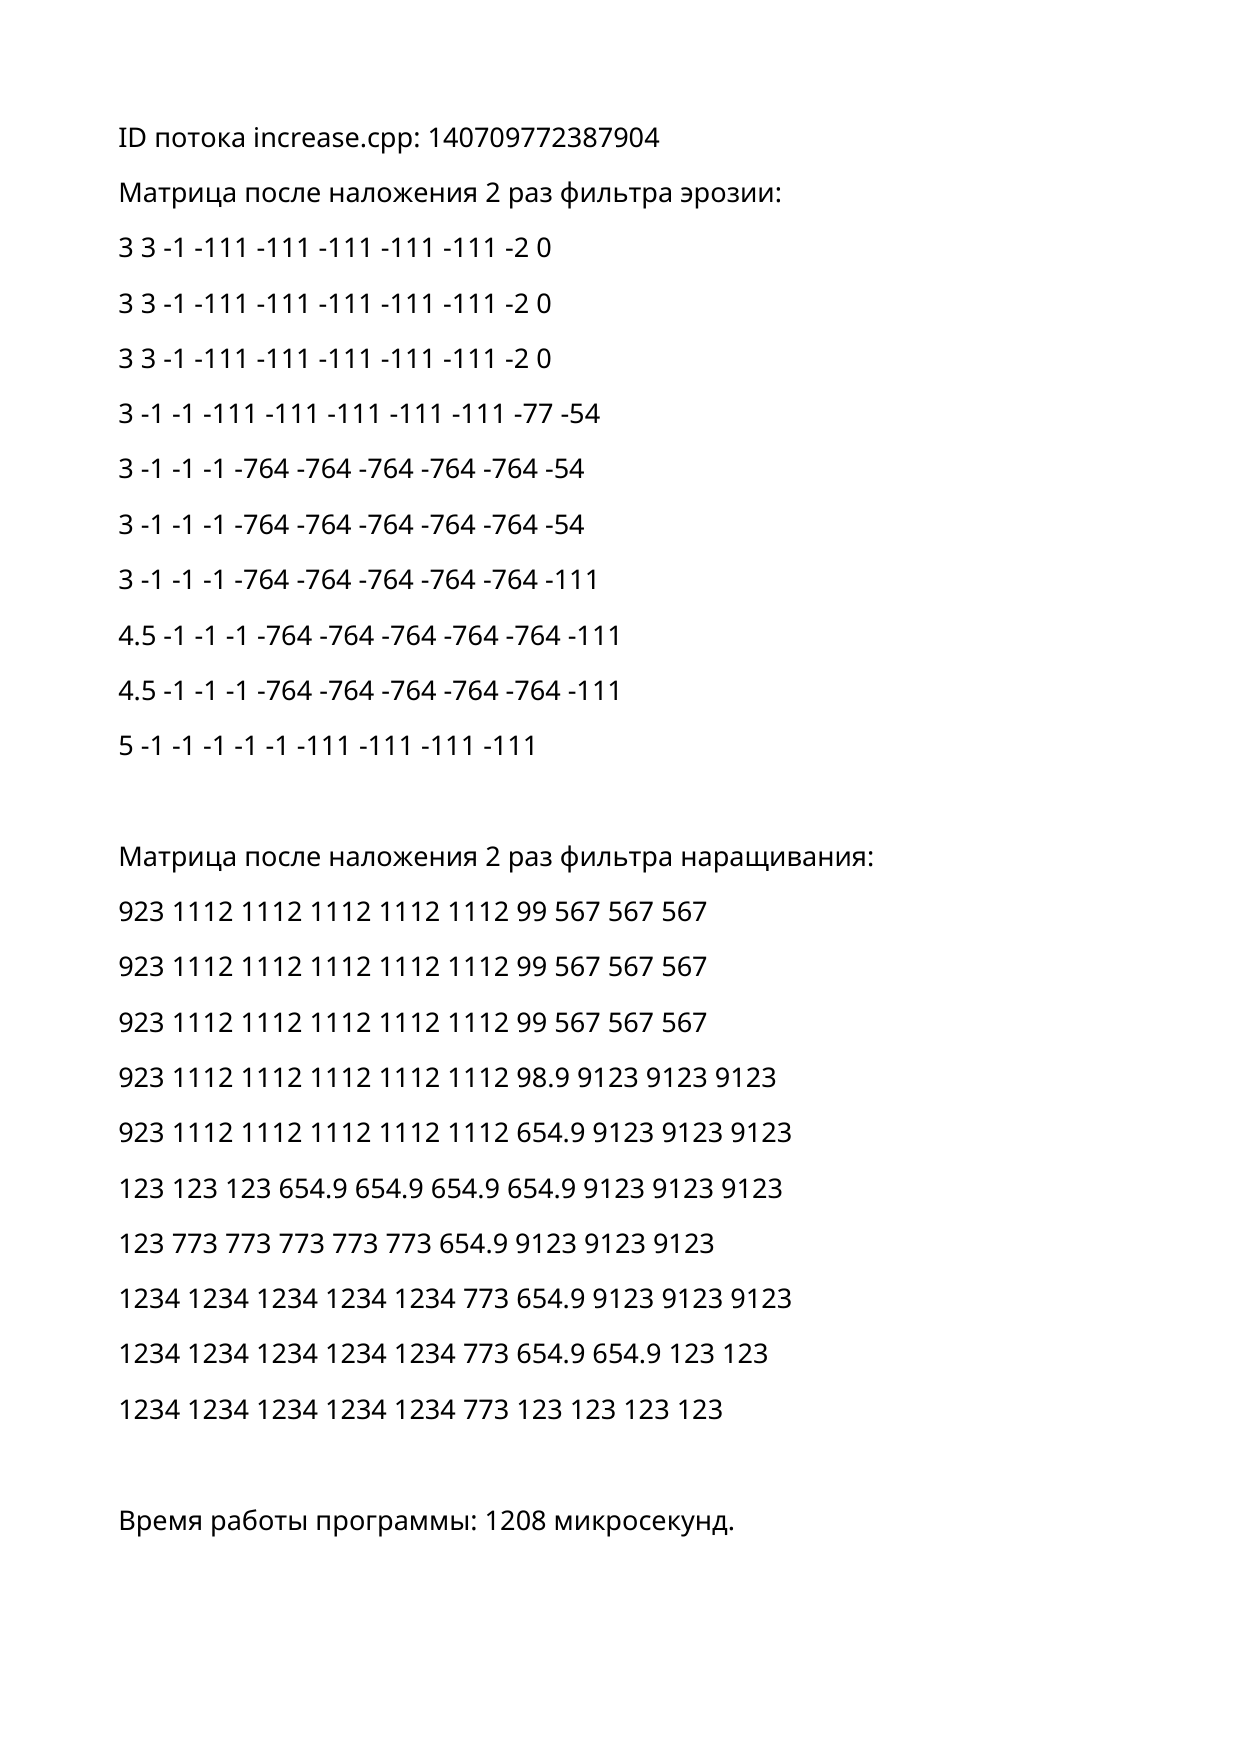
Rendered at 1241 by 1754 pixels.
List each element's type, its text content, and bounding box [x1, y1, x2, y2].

text 123 773 773 773 773 773 654.9 9123 9123 9123 [118, 1224, 1122, 1261]
text 1234 1234 1234 1234 1234 773 654.9 654.9 123 123 [118, 1335, 1122, 1372]
text 3 -1 -1 -1 -764 -764 -764 -764 -764 -54 [118, 450, 1122, 487]
text 3 -1 -1 -1 -764 -764 -764 -764 -764 -54 [118, 505, 1122, 542]
text 923 1112 1112 1112 1112 1112 99 567 567 567 [118, 1003, 1122, 1040]
text 5 -1 -1 -1 -1 -1 -111 -111 -111 -111 [118, 727, 1122, 763]
text Матрица после наложения 2 раз фильтра наращивания: [118, 837, 1122, 874]
text 3 3 -1 -111 -111 -111 -111 -111 -2 0 [118, 229, 1122, 266]
text 923 1112 1112 1112 1112 1112 99 567 567 567 [118, 892, 1122, 929]
text 923 1112 1112 1112 1112 1112 654.9 9123 9123 9123 [118, 1114, 1122, 1151]
text 3 -1 -1 -1 -764 -764 -764 -764 -764 -111 [118, 561, 1122, 597]
text 123 123 123 654.9 654.9 654.9 654.9 9123 9123 9123 [118, 1169, 1122, 1206]
text ID потока increase.cpp: 140709772387904 [118, 118, 1122, 155]
text 1234 1234 1234 1234 1234 773 123 123 123 123 [118, 1390, 1122, 1427]
text 923 1112 1112 1112 1112 1112 99 567 567 567 [118, 948, 1122, 985]
text 4.5 -1 -1 -1 -764 -764 -764 -764 -764 -111 [118, 671, 1122, 708]
text 3 3 -1 -111 -111 -111 -111 -111 -2 0 [118, 339, 1122, 376]
text 923 1112 1112 1112 1112 1112 98.9 9123 9123 9123 [118, 1058, 1122, 1095]
text 1234 1234 1234 1234 1234 773 654.9 9123 9123 9123 [118, 1280, 1122, 1317]
text 4.5 -1 -1 -1 -764 -764 -764 -764 -764 -111 [118, 616, 1122, 653]
text 3 -1 -1 -111 -111 -111 -111 -111 -77 -54 [118, 395, 1122, 432]
text 3 3 -1 -111 -111 -111 -111 -111 -2 0 [118, 284, 1122, 321]
text Время работы программы: 1208 микросекунд. [118, 1501, 1122, 1538]
text Матрица после наложения 2 раз фильтра эрозии: [118, 173, 1122, 210]
